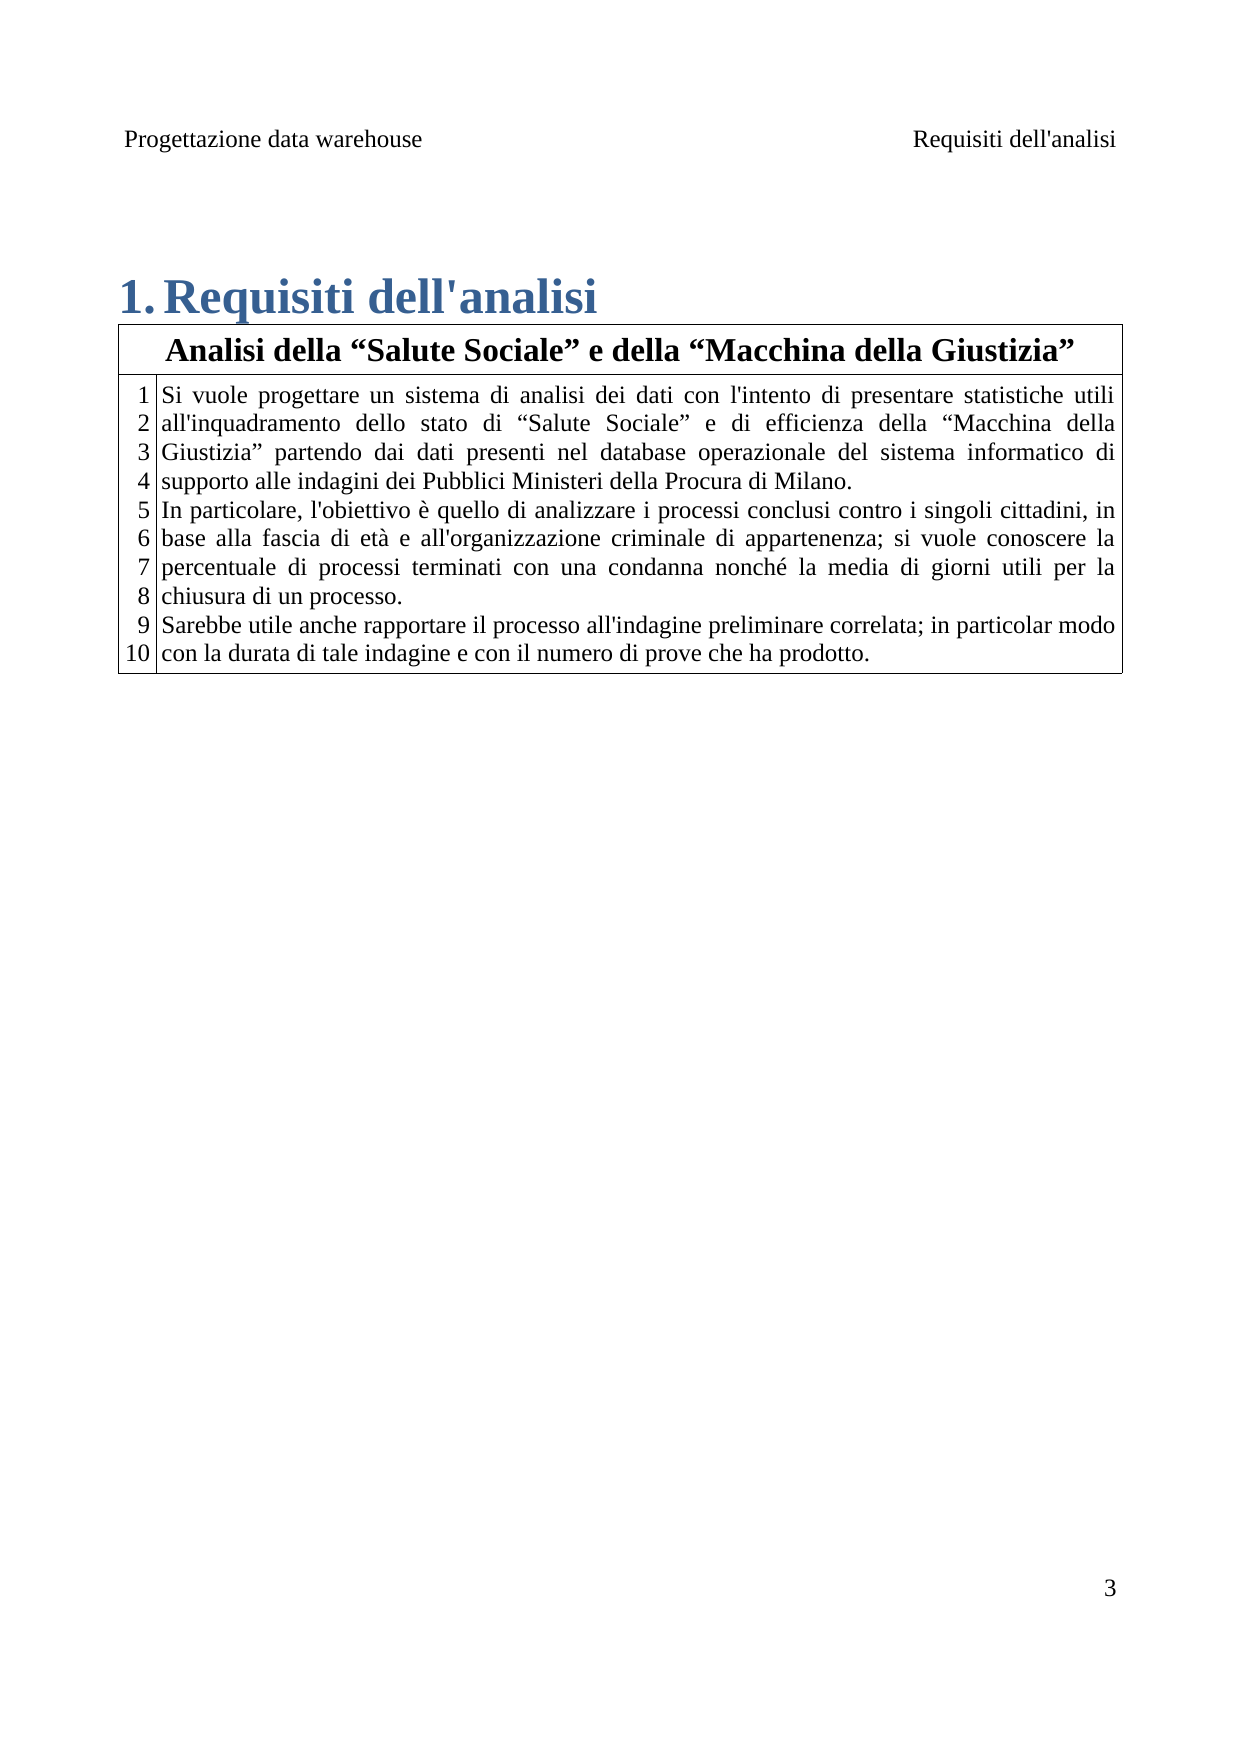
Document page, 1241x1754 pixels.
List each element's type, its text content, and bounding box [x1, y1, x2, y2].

table_cell 1 2 3 4 5 6 7 8 9 10 [119, 375, 156, 673]
subtitle Requisiti dell'analisi [118, 267, 1122, 324]
table_cell Si vuole progettare un sistema di analisi dei dati con l'intento di presentare statistiche utili all'inquadramento dello stato di “Salute Sociale” e di efficienza della “Macchina della Giustizia” partendo dai dati presenti nel database operazionale del sistema informatico di supporto alle indagini dei Pubblici Ministeri della Procura di Milano. In particolare, l'obiettivo è quello di analizzare i processi conclusi contro i singoli cittadini, in base alla fascia di età e all'organizzazione criminale di appartenenza; si vuole conoscere la percentuale di processi terminati con una condanna nonché la media di giorni utili per la chiusura di un processo. Sarebbe utile anche rapportare il processo all'indagine preliminare correlata; in particolar modo con la durata di tale indagine e con il numero di prove che ha prodotto. [157, 375, 1122, 673]
table_header Analisi della “Salute Sociale” e della “Macchina della Giustizia” [119, 325, 1122, 374]
